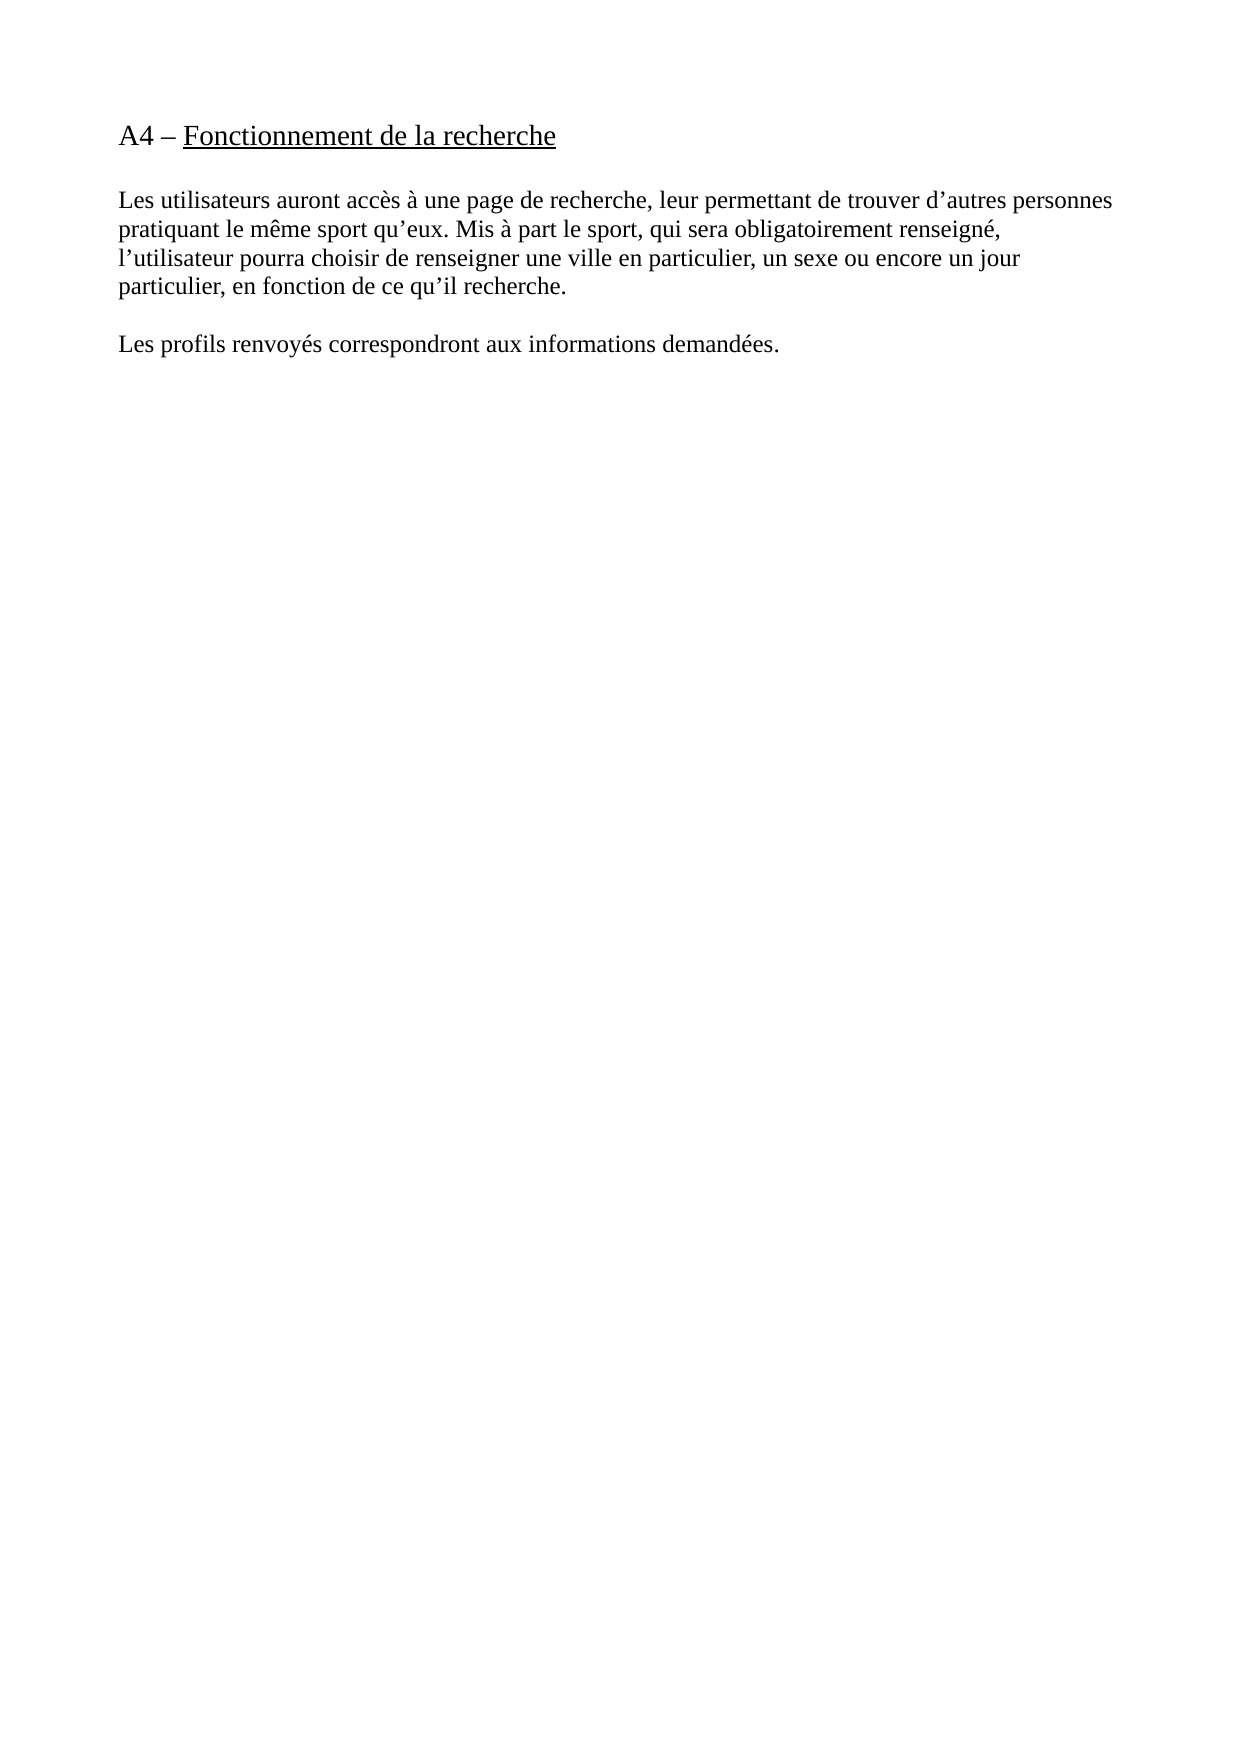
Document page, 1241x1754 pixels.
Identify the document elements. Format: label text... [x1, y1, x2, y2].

text Les utilisateurs auront accès à une page de recherche, leur permettant de trouver d’autres personnes pratiquant le même sport qu’eux. Mis à part le sport, qui sera obligatoirement renseigné, l’utilisateur pourra choisir de renseigner une ville en particulier, un sexe ou encore un jour particulier, en fonction de ce qu’il recherche. [118, 185, 1122, 300]
text A4 – Fonctionnement de la recherche [118, 118, 1122, 152]
text Les profils renvoyés correspondront aux informations demandées. [118, 329, 1122, 358]
